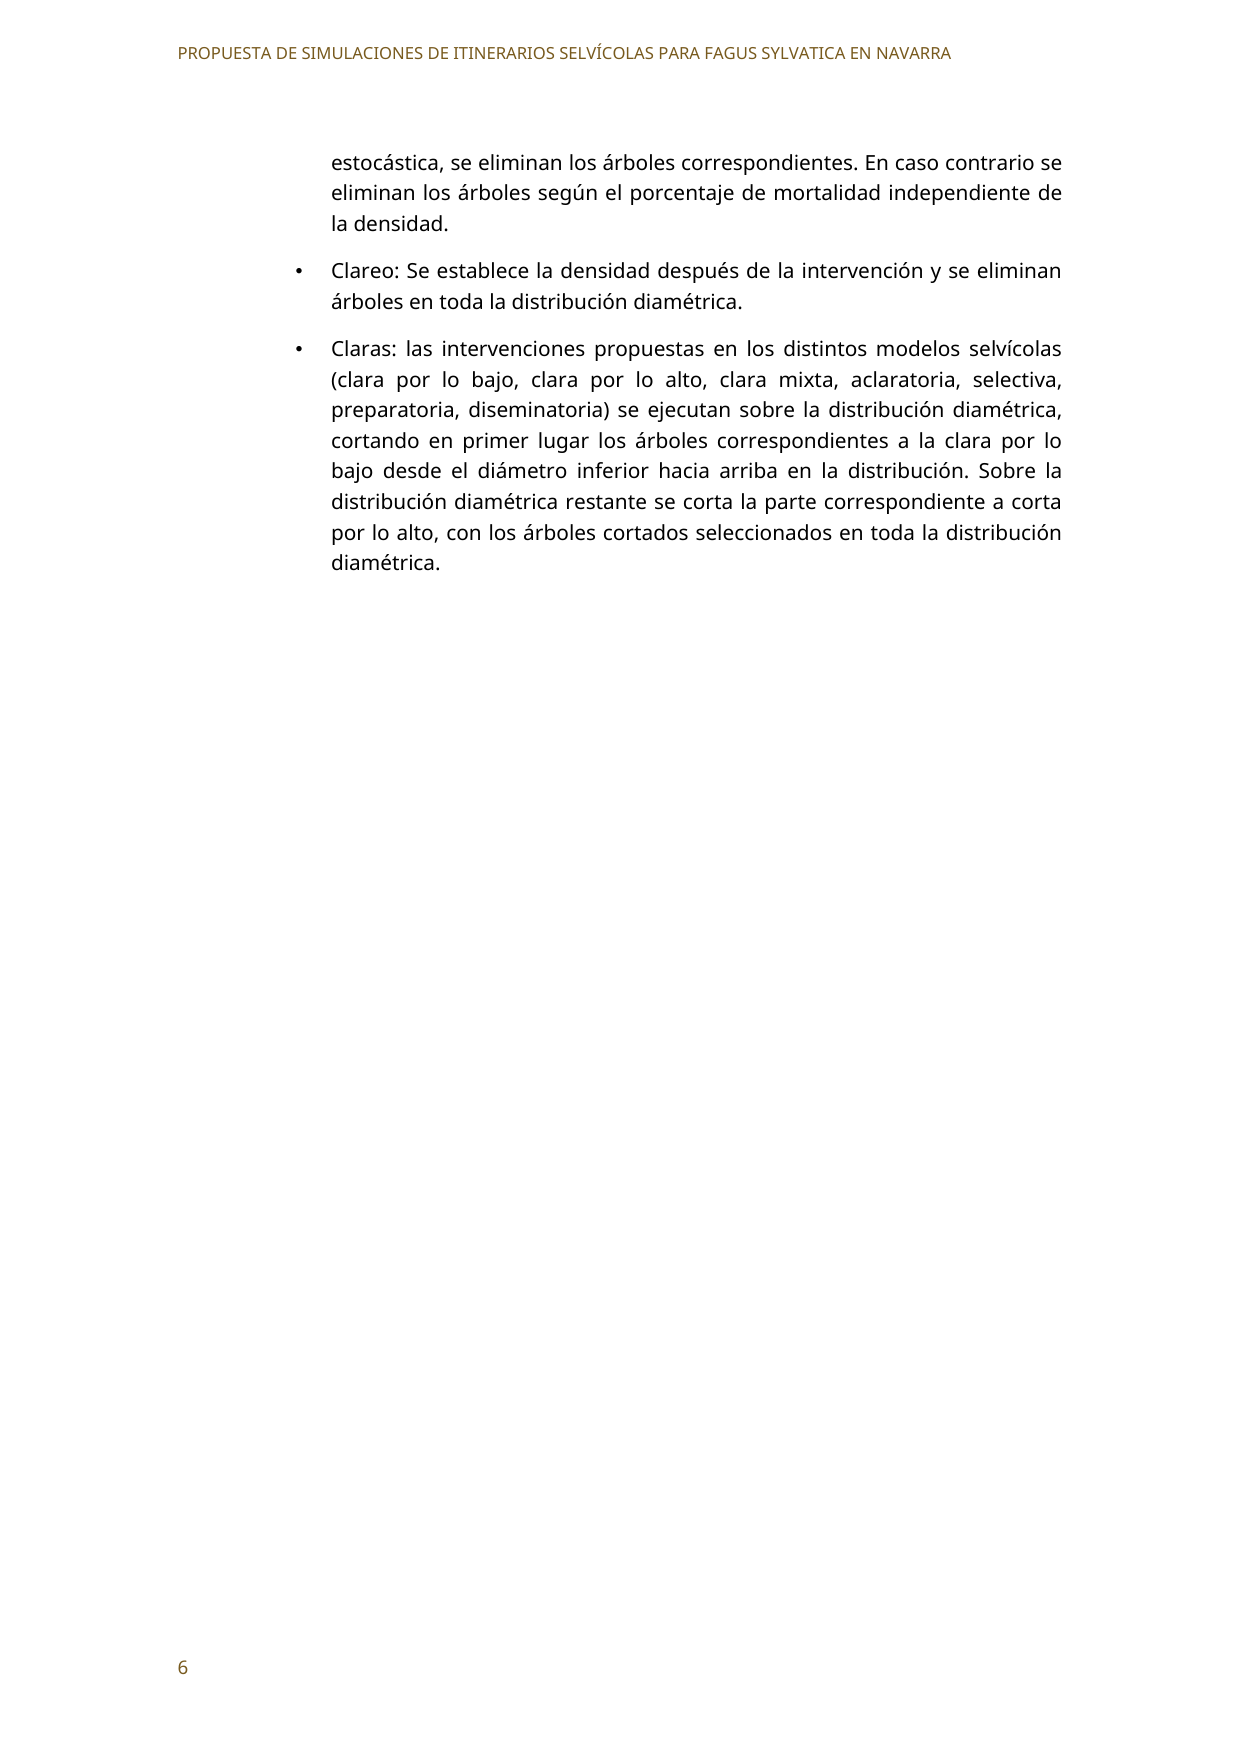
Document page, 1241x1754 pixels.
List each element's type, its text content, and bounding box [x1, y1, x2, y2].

list estocástica, se eliminan los árboles correspondientes. En caso contrario se eliminan los árboles según el porcentaje de mortalidad independiente de la densidad. [295, 148, 1063, 237]
list Clareo: Se establece la densidad después de la intervención y se eliminan árboles en toda la distribución diamétrica. [295, 256, 1063, 315]
list Claras: las intervenciones propuestas en los distintos modelos selvícolas (clara por lo bajo, clara por lo alto, clara mixta, aclaratoria, selectiva, preparatoria, diseminatoria) se ejecutan sobre la distribución diamétrica, cortando en primer lugar los árboles correspondientes a la clara por lo bajo desde el diámetro inferior hacia arriba en la distribución. Sobre la distribución diamétrica restante se corta la parte correspondiente a corta por lo alto, con los árboles cortados seleccionados en toda la distribución diamétrica. [295, 334, 1063, 577]
